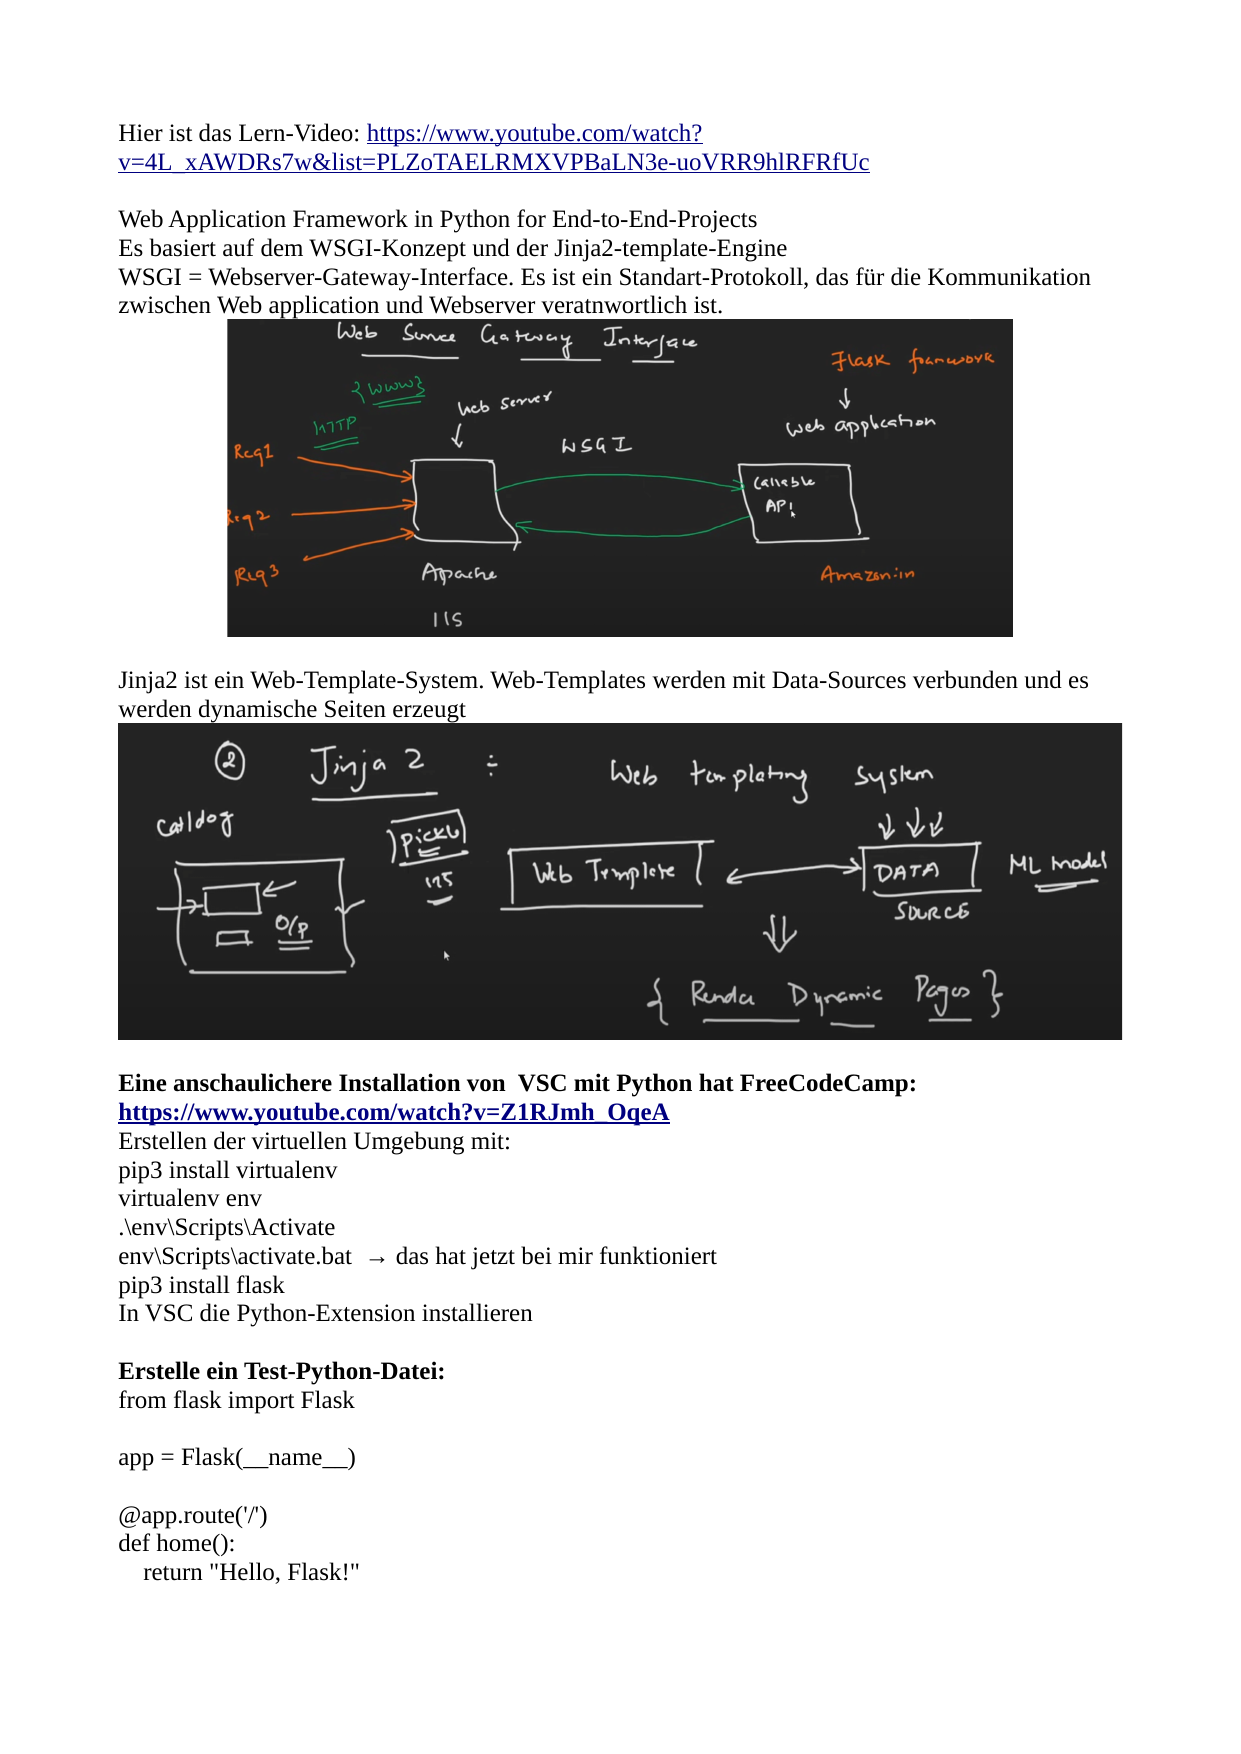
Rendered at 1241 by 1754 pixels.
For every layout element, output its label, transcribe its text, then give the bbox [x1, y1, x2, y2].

picture [118, 723, 1123, 1040]
text Erstelle ein Test-Python-Datei: [118, 1356, 1122, 1385]
text env\Scripts\activate.bat → das hat jetzt bei mir funktioniert [118, 1241, 1122, 1270]
text Eine anschaulichere Installation von VSC mit Python hat FreeCodeCamp: [118, 1068, 1122, 1097]
text Hier ist das Lern-Video: https://www.youtube.com/watch?v=4L_xAWDRs7w&list=PLZoTAELRMXVPBaLN3e-uoVRR9hlRFRfUc [118, 118, 1122, 176]
text virtualenv env [118, 1183, 1122, 1212]
text WSGI = Webserver-Gateway-Interface. Es ist ein Standart-Protokoll, das für die Kommunikation zwischen Web application und Webserver veratnwortlich ist. [118, 262, 1122, 319]
text Erstellen der virtuellen Umgebung mit: [118, 1126, 1122, 1155]
text return "Hello, Flask!" [118, 1557, 1122, 1586]
text .\env\Scripts\Activate [118, 1212, 1122, 1241]
text @app.route('/') [118, 1500, 1122, 1528]
text from flask import Flask [118, 1385, 1122, 1413]
text Web Application Framework in Python for End-to-End-Projects [118, 204, 1122, 233]
picture [227, 319, 1013, 637]
text https://www.youtube.com/watch?v=Z1RJmh_OqeA [118, 1097, 1122, 1126]
text pip3 install virtualenv [118, 1155, 1122, 1183]
text app = Flask(__name__) [118, 1442, 1122, 1471]
text In VSC die Python-Extension installieren [118, 1298, 1122, 1327]
text pip3 install flask [118, 1270, 1122, 1298]
text Jinja2 ist ein Web-Template-System. Web-Templates werden mit Data-Sources verbunden und es werden dynamische Seiten erzeugt [118, 666, 1122, 723]
text Es basiert auf dem WSGI-Konzept und der Jinja2-template-Engine [118, 233, 1122, 262]
text def home(): [118, 1528, 1122, 1557]
